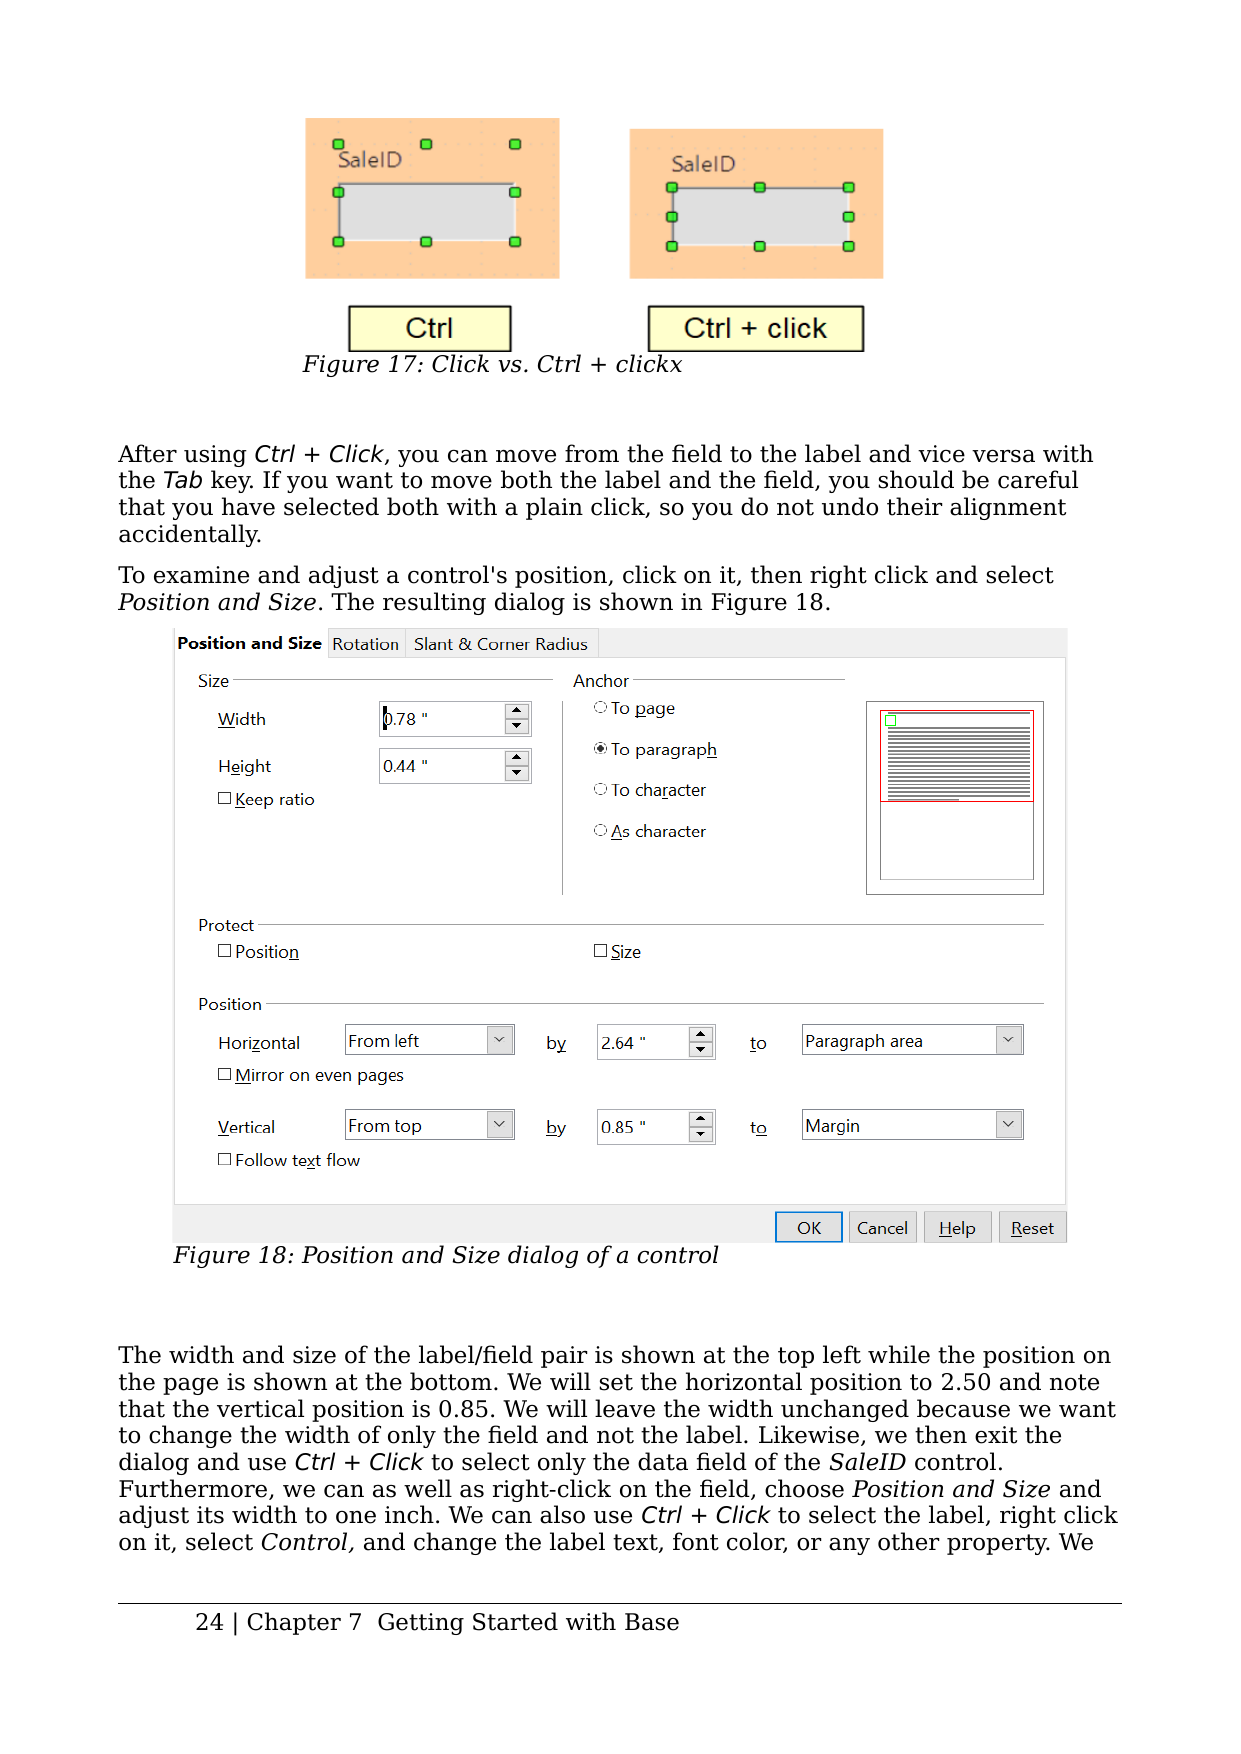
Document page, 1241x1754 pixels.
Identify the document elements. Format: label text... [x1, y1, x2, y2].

text To examine and adjust a control's position, click on it, then right click and select Position and Size. The resulting dialog is shown in Figure 18. [118, 562, 1122, 616]
picture [172, 628, 1068, 1243]
text The width and size of the label/field pair is shown at the top left while the position on the page is shown at the bottom. We will set the horizontal position to 2.50 and note that the vertical position is 0.85. We will leave the width unchanged because we want to change the width of only the field and not the label. Likewise, we then exit the dialog and use Ctrl + Click to select only the data field of the SaleID control. Furthermore, we can as well as right-click on the field, choose Position and Size and adjust its width to one inch. We can also use Ctrl + Click to select the label, right click on it, select Control, and change the label text, font color, or any other property. We [118, 1342, 1122, 1556]
text Figure 18: Position and Size dialog of a control [173, 1243, 1067, 1269]
text After using Ctrl + Click, you can move from the field to the label and vice versa with the Tab key. If you want to move both the label and the field, you should be careful that you have selected both with a plain click, so you do not undo their alignment accidentally. [118, 441, 1122, 547]
text Figure 17: Click vs. Ctrl + clickx [303, 118, 886, 378]
picture [305, 118, 884, 352]
